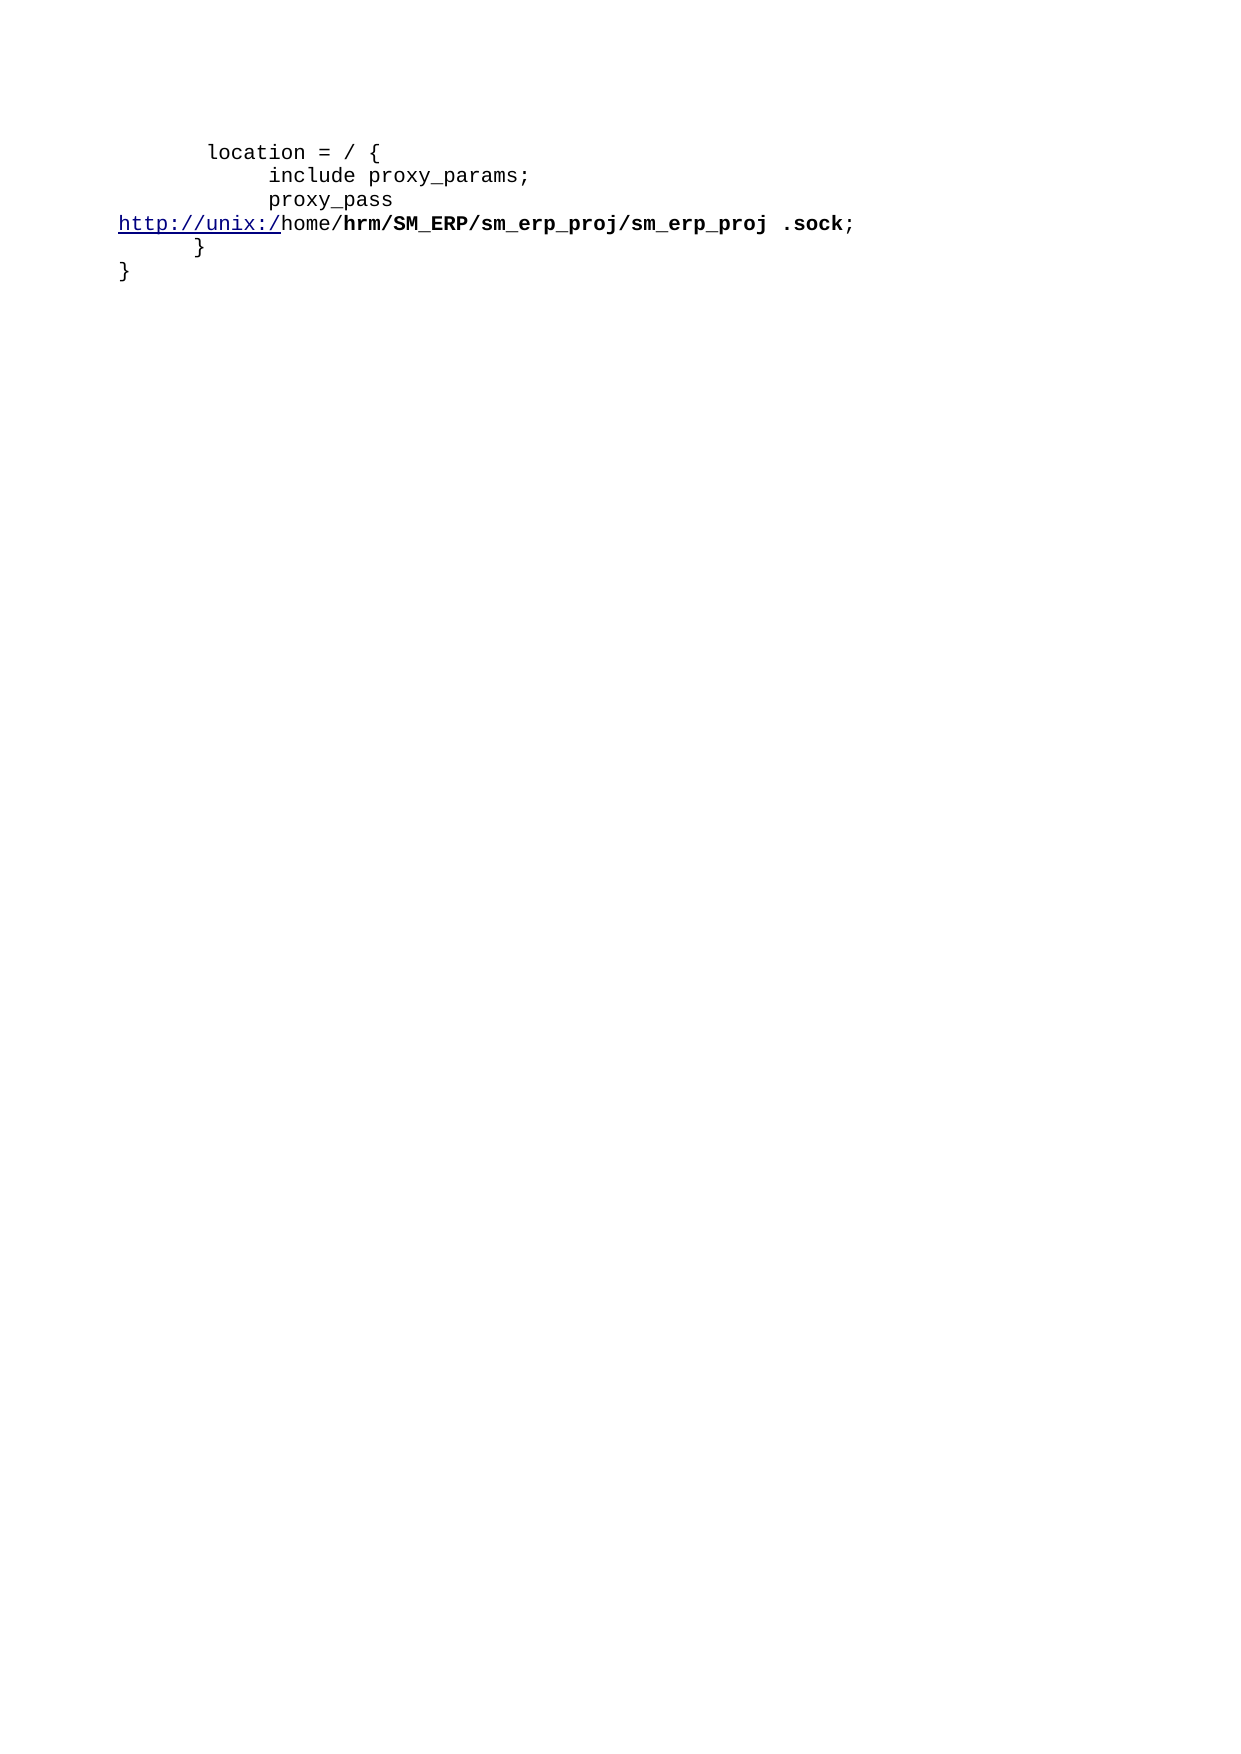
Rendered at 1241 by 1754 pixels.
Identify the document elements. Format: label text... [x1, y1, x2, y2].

text include proxy_params; [118, 165, 1122, 189]
text location = / { [118, 142, 1122, 165]
text proxy_pass http://unix:/home/hrm/SM_ERP/sm_erp_proj/sm_erp_proj .sock; [118, 189, 1122, 236]
text } [118, 236, 1122, 260]
text } [118, 260, 1122, 284]
